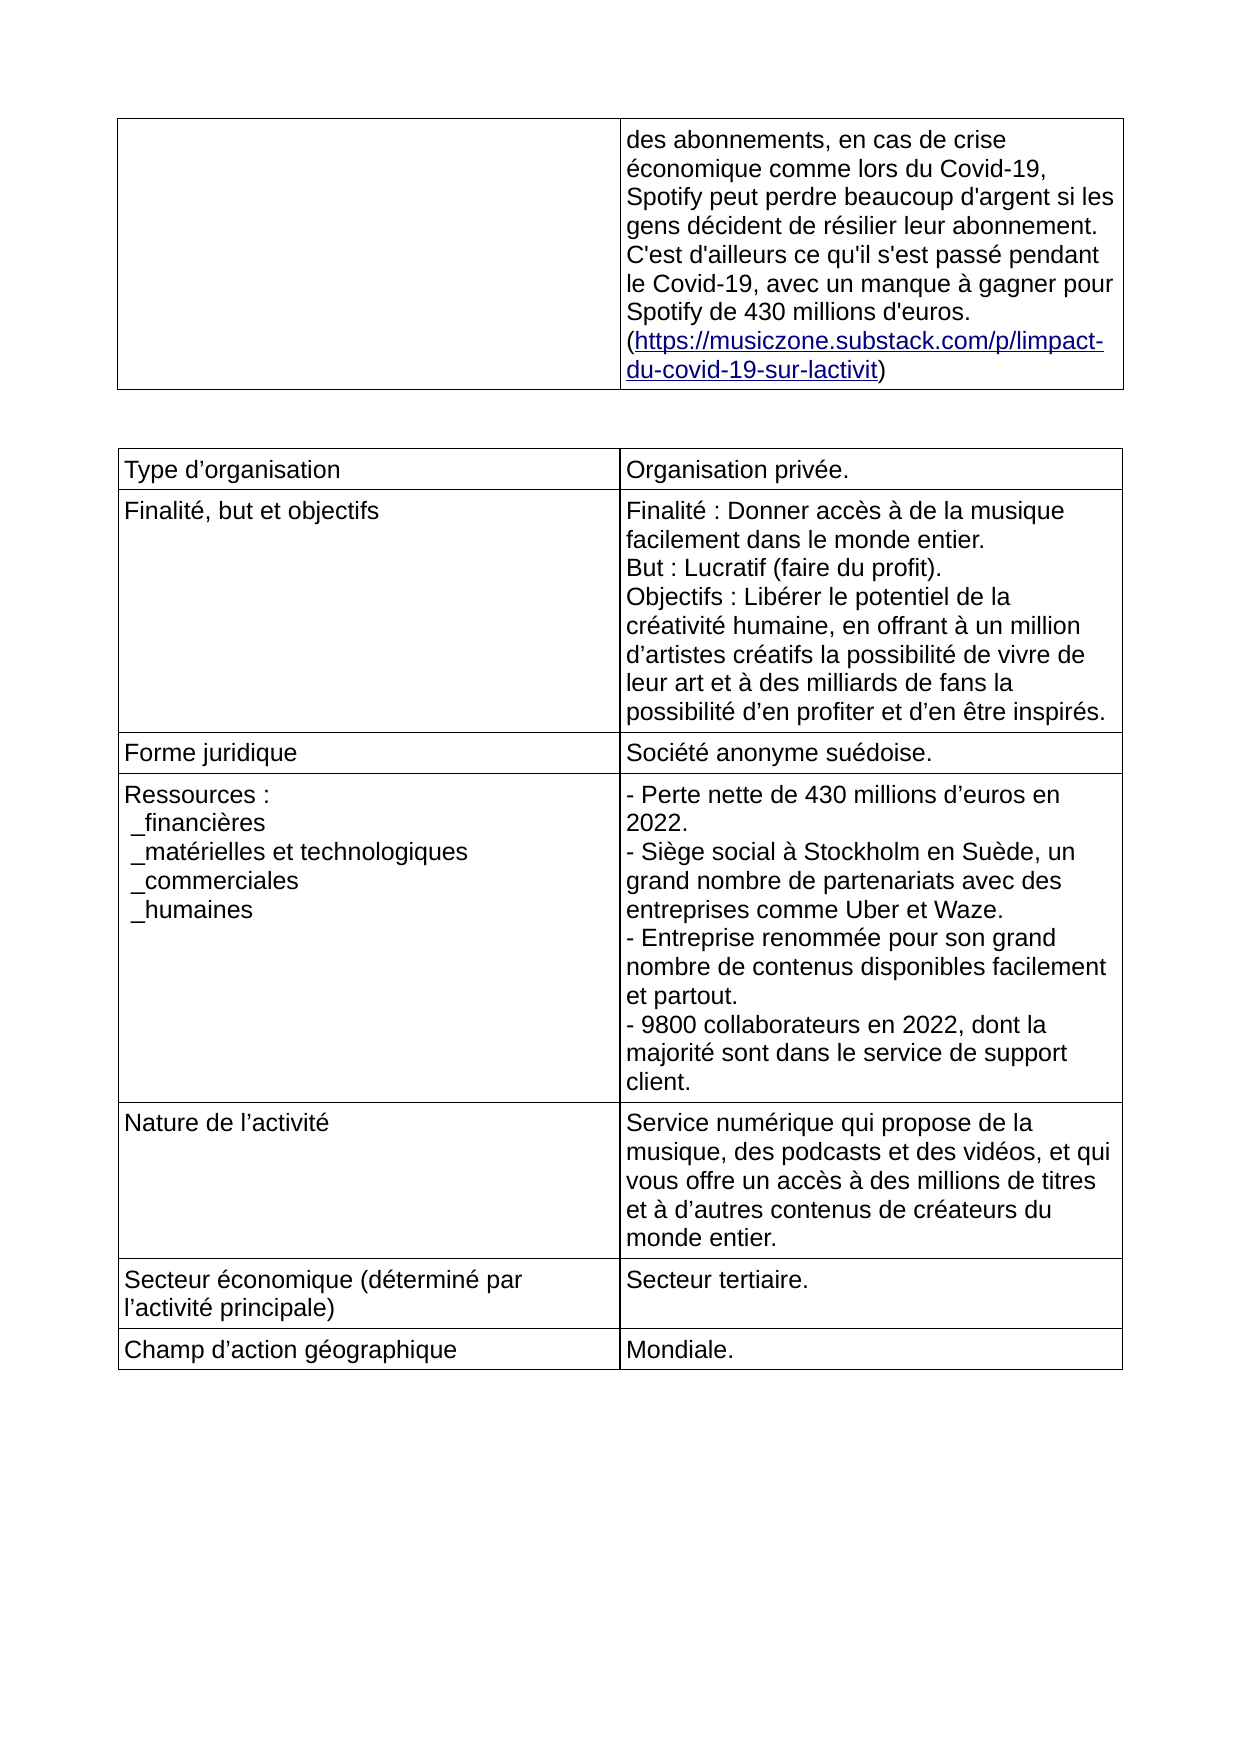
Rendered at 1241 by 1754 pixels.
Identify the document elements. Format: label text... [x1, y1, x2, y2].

table_cell - Perte nette de 430 millions d’euros en 2022. - Siège social à Stockholm en Suède, un grand nombre de partenariats avec des entreprises comme Uber et Waze. - Entreprise renommée pour son grand nombre de contenus disponibles facilement et partout. - 9800 collaborateurs en 2022, dont la majorité sont dans le service de support client. [621, 774, 1122, 1102]
table_cell Forme juridique [119, 733, 619, 773]
table_cell Mondiale. [621, 1329, 1122, 1369]
table_cell Champ d’action géographique [119, 1329, 619, 1369]
table_cell Société anonyme suédoise. [621, 733, 1122, 773]
table_header Type d’organisation [119, 449, 619, 489]
table_cell Secteur économique (déterminé par l’activité principale) [119, 1259, 619, 1328]
table_header Organisation privée. [621, 449, 1122, 489]
table_cell [118, 119, 620, 389]
table_cell Finalité : Donner accès à de la musique facilement dans le monde entier. But : Lucratif (faire du profit). Objectifs : Libérer le potentiel de la créativité humaine, en offrant à un million d’artistes créatifs la possibilité de vivre de leur art et à des milliards de fans la possibilité d’en profiter et d’en être inspirés. [621, 490, 1122, 732]
table_cell Service numérique qui propose de la musique, des podcasts et des vidéos, et qui vous offre un accès à des millions de titres et à d’autres contenus de créateurs du monde entier. [621, 1103, 1122, 1258]
table_cell Finalité, but et objectifs [119, 490, 619, 732]
table_cell Nature de l’activité [119, 1103, 619, 1258]
table_cell Secteur tertiaire. [621, 1259, 1122, 1328]
table_cell des abonnements, en cas de crise économique comme lors du Covid-19, Spotify peut perdre beaucoup d'argent si les gens décident de résilier leur abonnement. C'est d'ailleurs ce qu'il s'est passé pendant le Covid-19, avec un manque à gagner pour Spotify de 430 millions d'euros. (https://musiczone.substack.com/p/limpact-du-covid-19-sur-lactivit) [621, 119, 1123, 389]
table_cell Ressources : _financières _matérielles et technologiques _commerciales _humaines [119, 774, 619, 1102]
